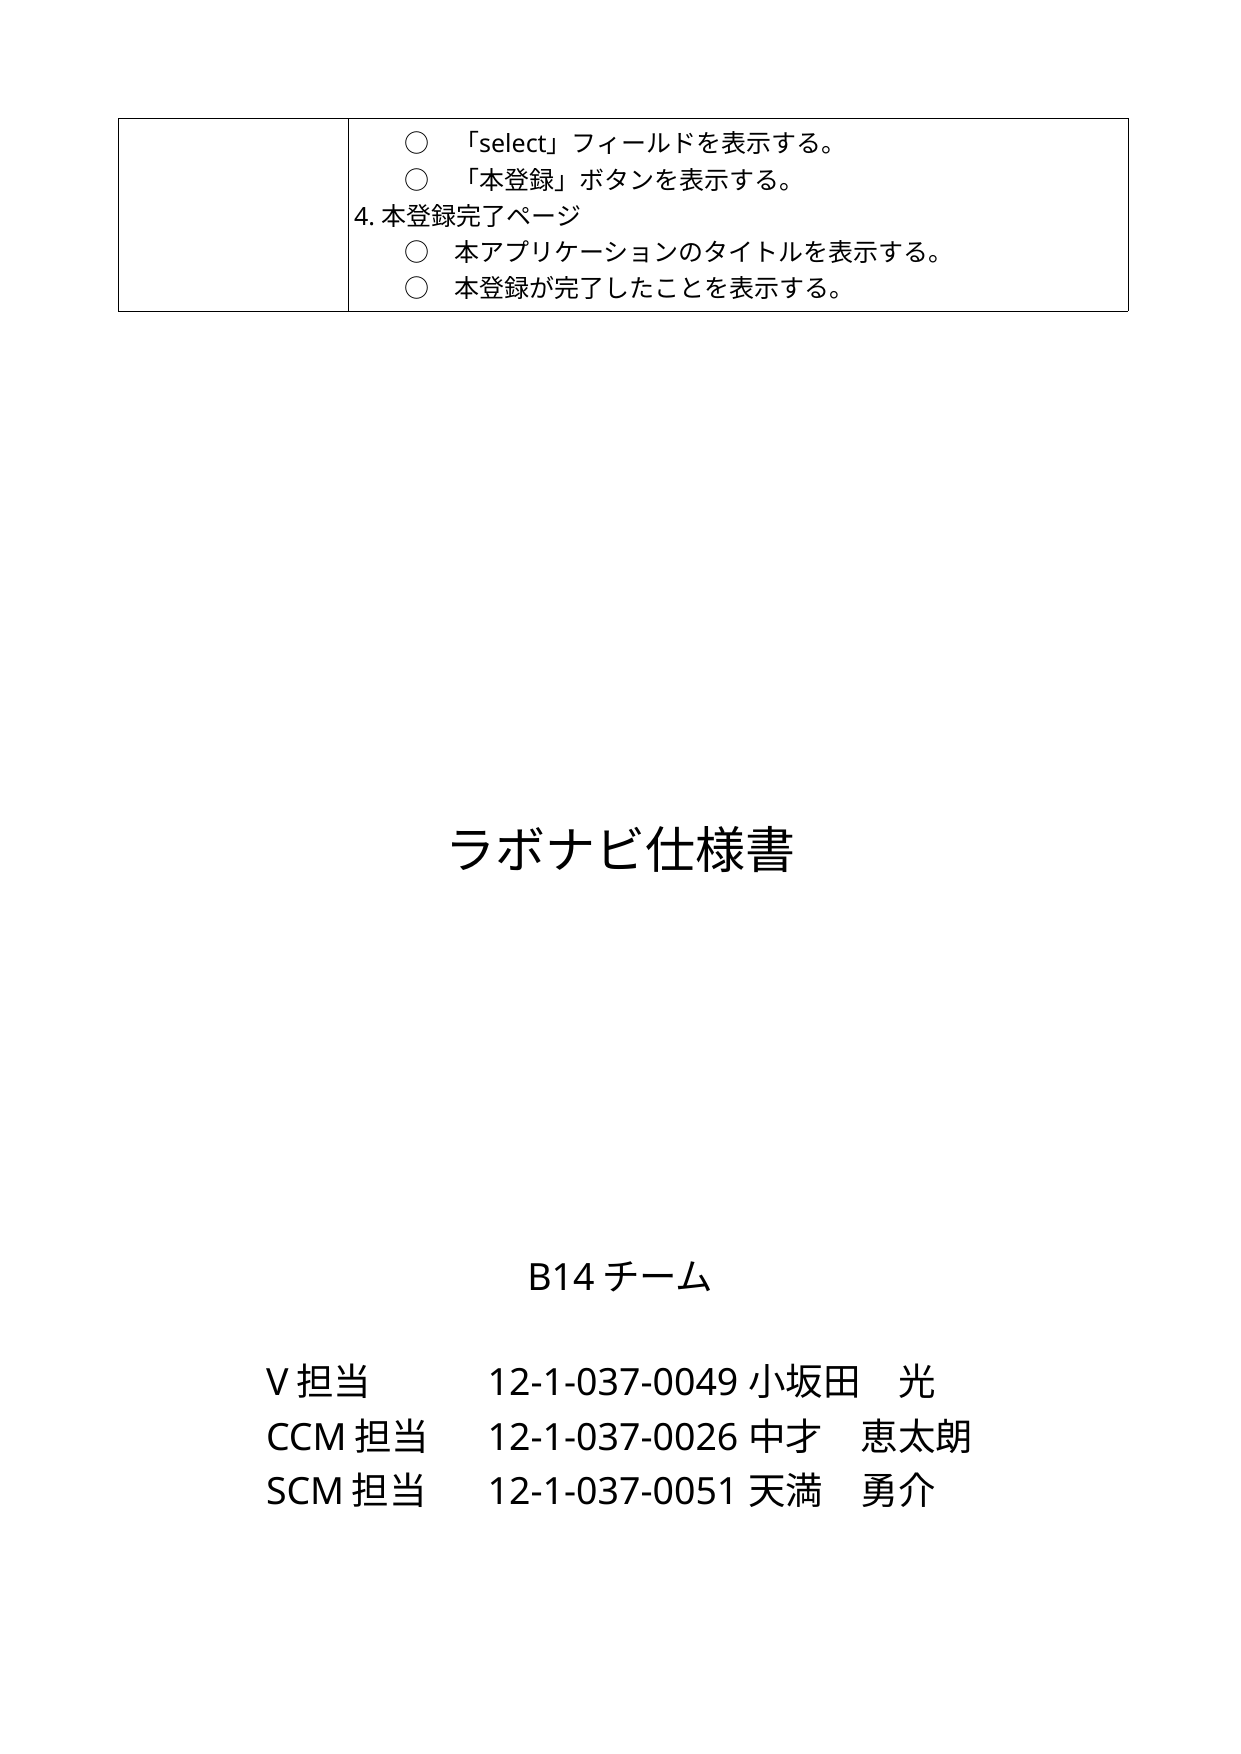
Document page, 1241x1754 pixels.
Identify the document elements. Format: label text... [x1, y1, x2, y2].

text SCM担当 12-1-037-0051 天満 勇介 [118, 1461, 1122, 1515]
text CCM担当 12-1-037-0026 中才 恵太朗 [118, 1406, 1122, 1461]
text ラボナビ仕様書 [118, 811, 1122, 883]
text B14チーム [118, 1246, 1122, 1301]
table_cell [119, 119, 348, 311]
text V担当 12-1-037-0049 小坂田 光 [118, 1352, 1122, 1406]
table_cell ○ 「select」フィールドを表示する。 ○ 「本登録」ボタンを表示する。 4. 本登録完了ページ ○ 本アプリケーションのタイトルを表示する。 ○ 本登録が完了したことを表示する。 [349, 119, 1128, 311]
